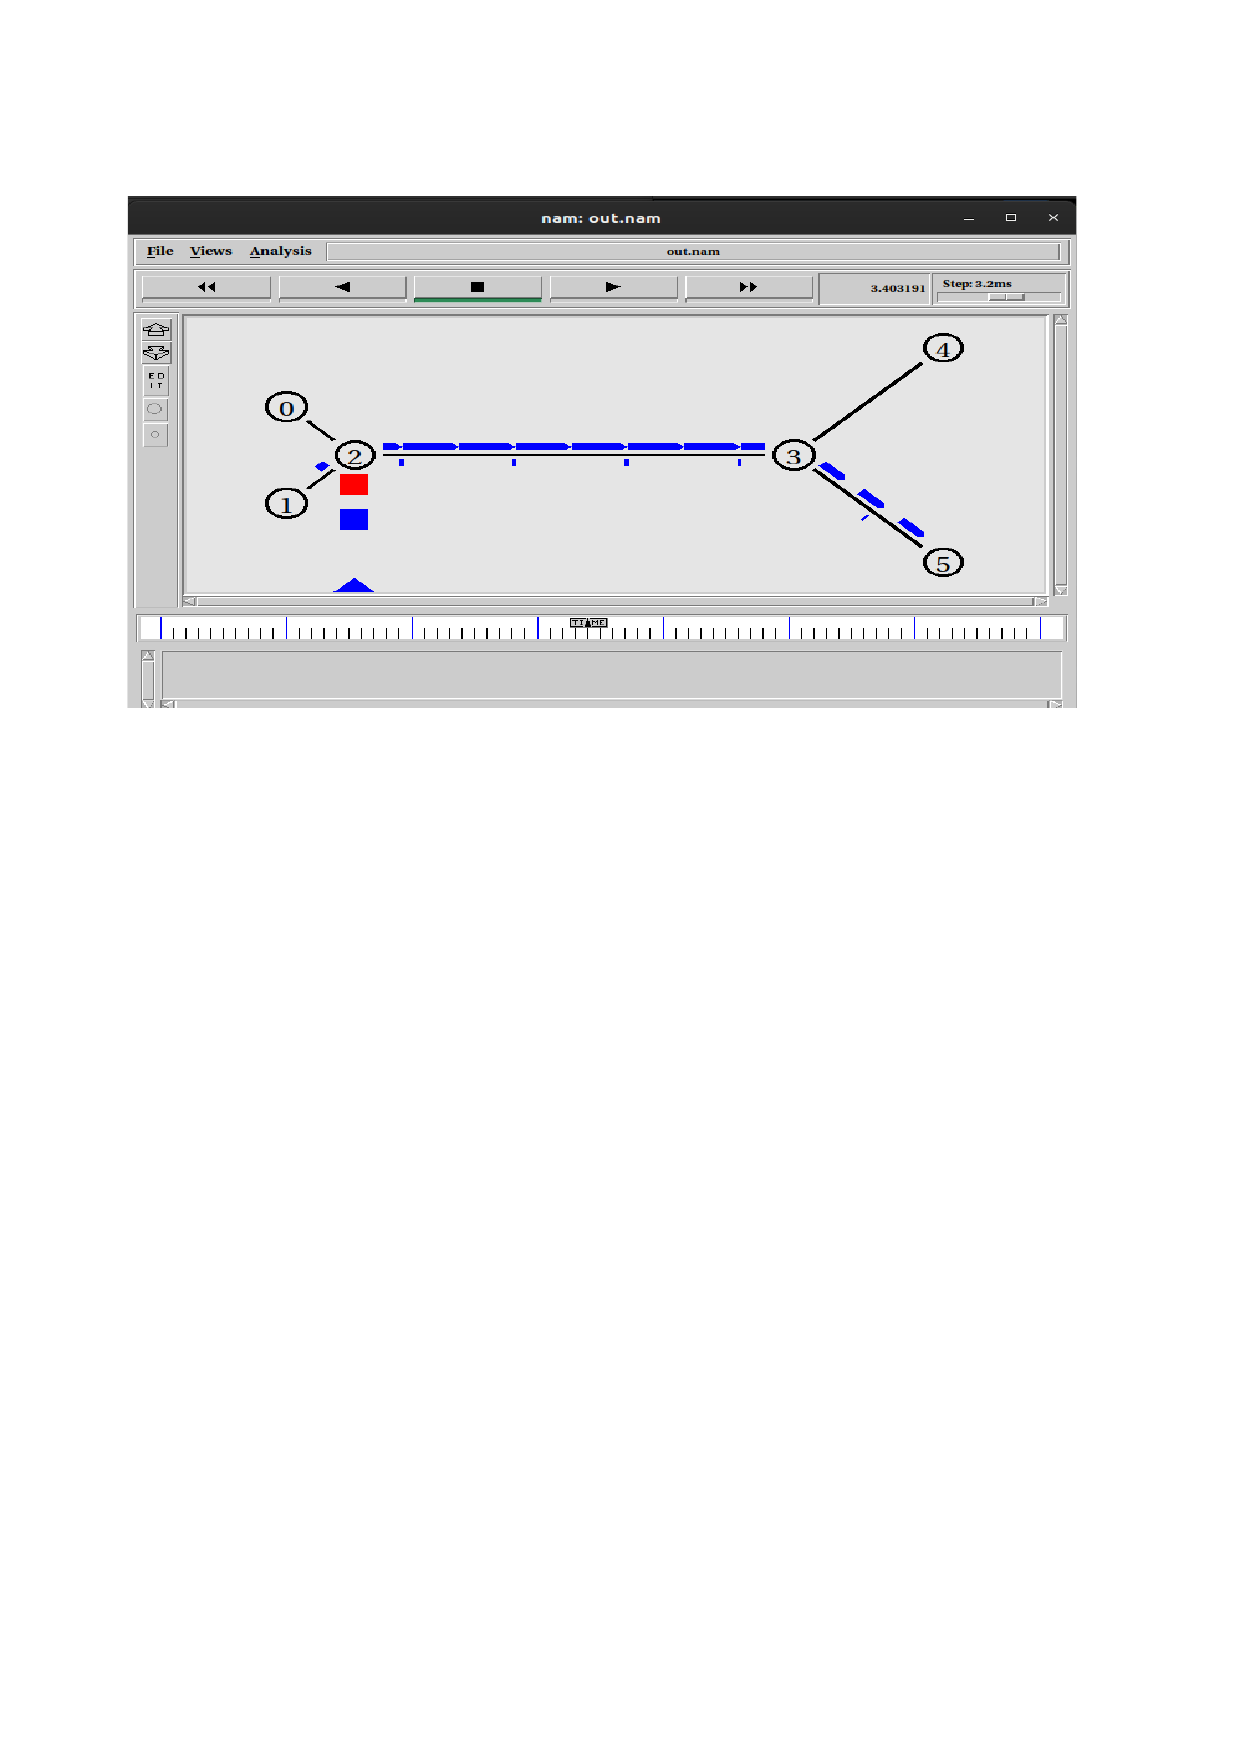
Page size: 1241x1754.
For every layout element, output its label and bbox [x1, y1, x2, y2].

picture [127, 196, 1077, 708]
